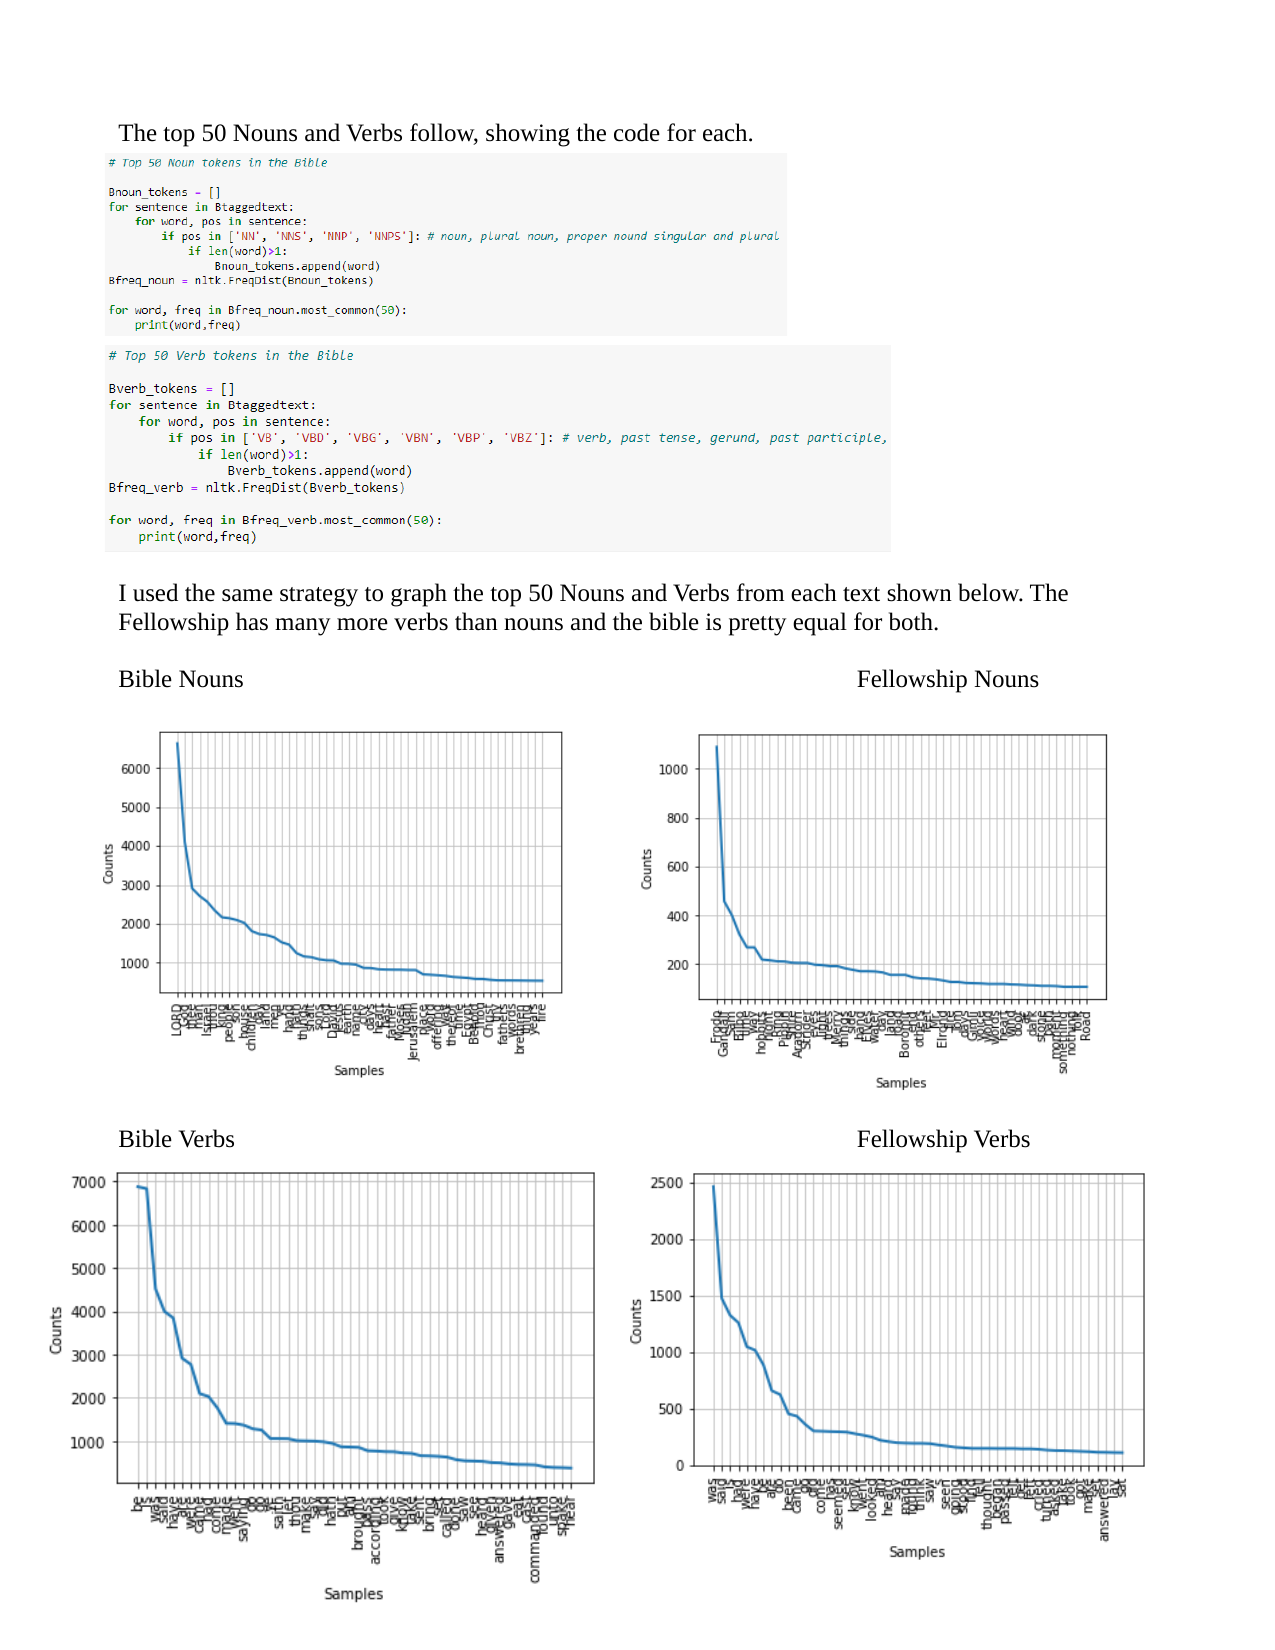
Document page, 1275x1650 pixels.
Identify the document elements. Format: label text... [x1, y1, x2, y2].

picture [104, 153, 788, 336]
text Bible Verbs Fellowship Verbs [118, 1124, 1157, 1153]
picture [104, 345, 891, 552]
text The top 50 Nouns and Verbs follow, showing the code for each. [118, 118, 1157, 147]
text Bible Nouns Fellowship Nouns [118, 664, 1157, 693]
picture [633, 715, 1123, 1101]
text I used the same strategy to graph the top 50 Nouns and Verbs from each text shown below. The Fellowship has many more verbs than nouns and the bible is pretty equal for both. [118, 578, 1157, 636]
picture [40, 1164, 1161, 1618]
picture [90, 721, 590, 1092]
